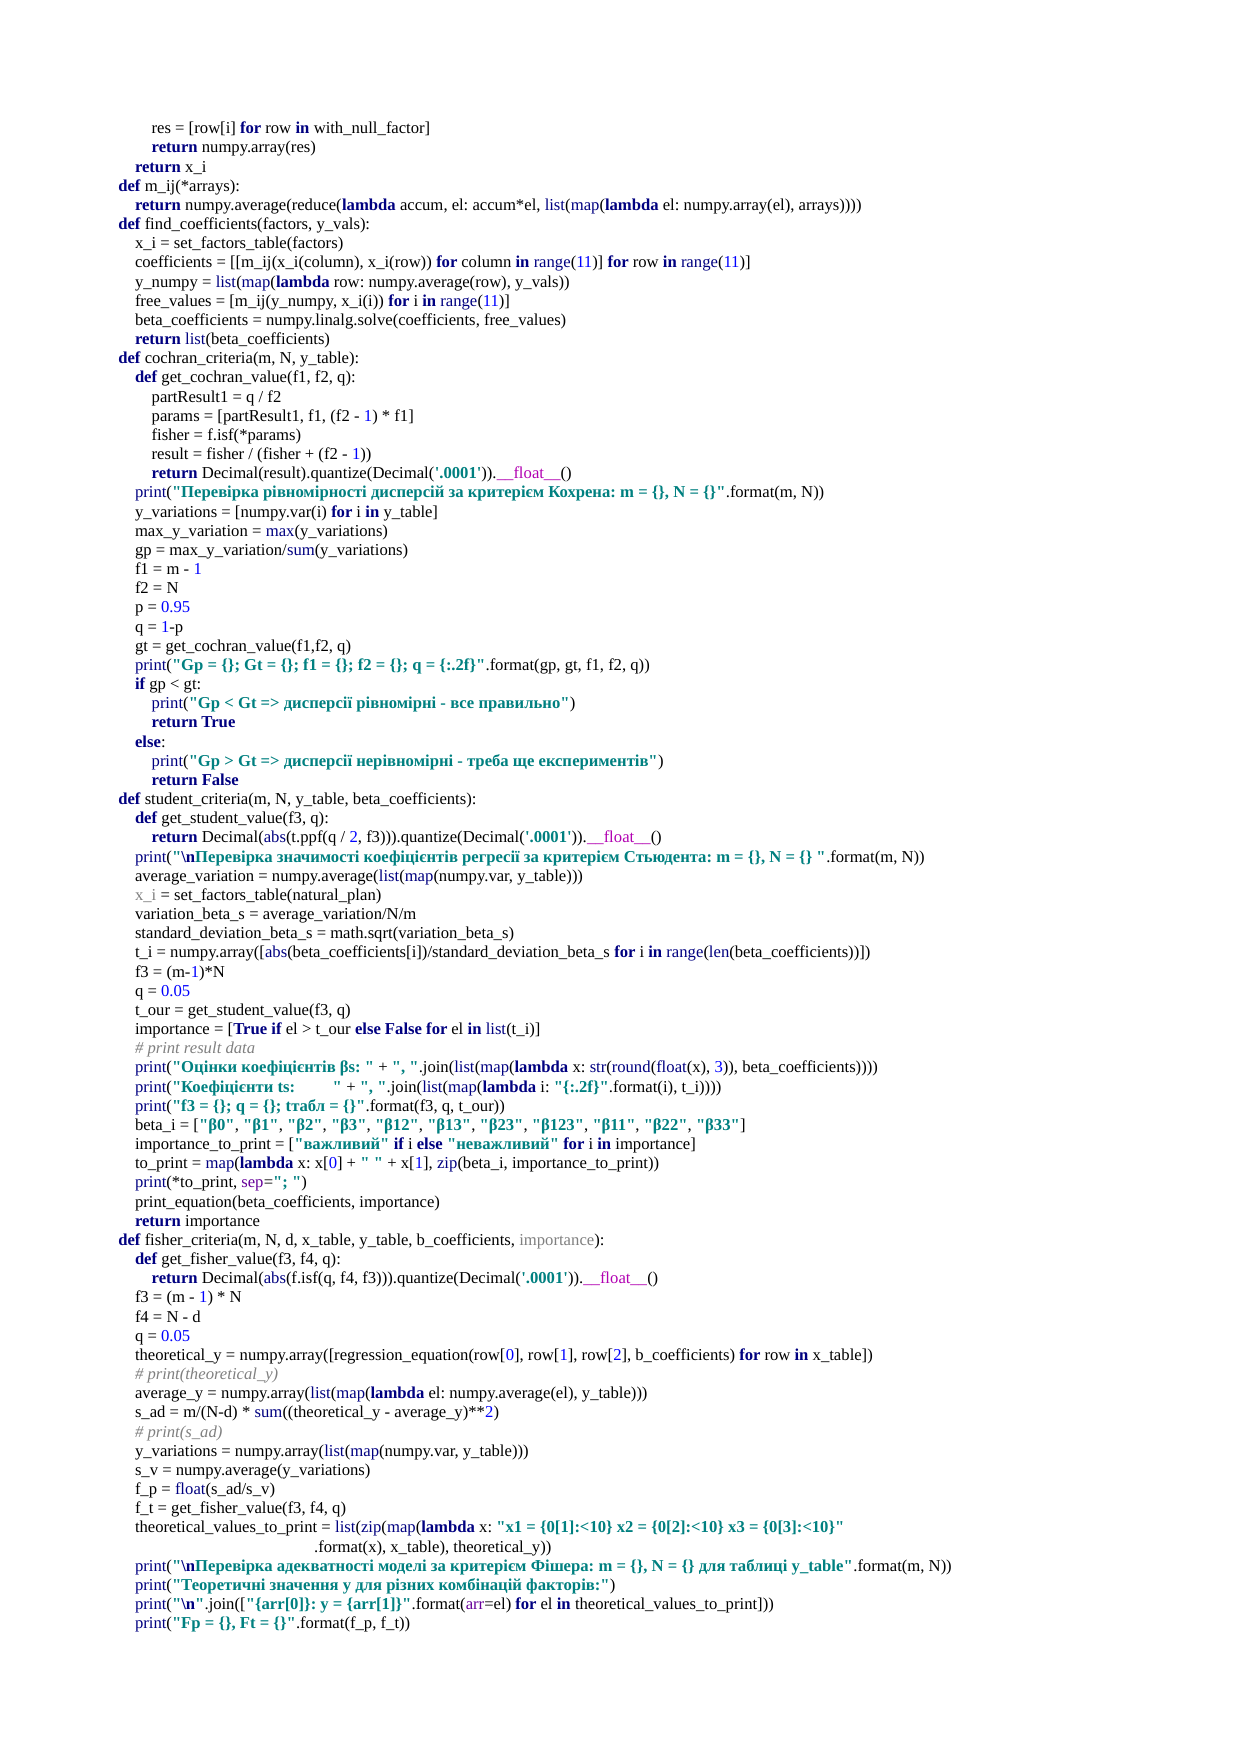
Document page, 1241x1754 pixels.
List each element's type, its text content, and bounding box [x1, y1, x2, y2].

text def m_ij(*arrays): [118, 176, 1122, 195]
text y_variations = [numpy.var(i) for i in y_table] [118, 501, 1122, 521]
text .format(x), x_table), theoretical_y)) [118, 1536, 1122, 1556]
text result = fisher / (fisher + (f2 - 1)) [118, 444, 1122, 463]
text def find_coefficients(factors, y_vals): [118, 214, 1122, 233]
text return importance [118, 1211, 1122, 1230]
text print("\nПеревірка значимості коефіцієнтів регресії за критерієм Стьюдента: m = {}, N = {} ".format(m, N)) [118, 846, 1122, 866]
text importance = [True if el > t_our else False for el in list(t_i)] [118, 1019, 1122, 1038]
text # print(theoretical_y) [118, 1364, 1122, 1383]
text print_equation(beta_coefficients, importance) [118, 1191, 1122, 1211]
text gt = get_cochran_value(f1,f2, q) [118, 636, 1122, 655]
text return Decimal(result).quantize(Decimal('.0001')).__float__() [118, 463, 1122, 482]
text beta_i = ["β0", "β1", "β2", "β3", "β12", "β13", "β23", "β123", "β11", "β22", "β33"] [118, 1115, 1122, 1134]
text def fisher_criteria(m, N, d, x_table, y_table, b_coefficients, importance): [118, 1230, 1122, 1249]
text average_y = numpy.array(list(map(lambda el: numpy.average(el), y_table))) [118, 1383, 1122, 1402]
text coefficients = [[m_ij(x_i(column), x_i(row)) for column in range(11)] for row in range(11)] [118, 252, 1122, 271]
text print("Оцінки коефіцієнтів βs: " + ", ".join(list(map(lambda x: str(round(float(x), 3)), beta_coefficients)))) [118, 1057, 1122, 1076]
text return Decimal(abs(f.isf(q, f4, f3))).quantize(Decimal('.0001')).__float__() [118, 1268, 1122, 1287]
text print("Fp = {}, Ft = {}".format(f_p, f_t)) [118, 1613, 1122, 1632]
text return True [118, 712, 1122, 731]
text # print result data [118, 1038, 1122, 1057]
text return numpy.average(reduce(lambda accum, el: accum*el, list(map(lambda el: numpy.array(el), arrays)))) [118, 195, 1122, 214]
text print("\nПеревірка адекватності моделі за критерієм Фішера: m = {}, N = {} для таблиці y_table".format(m, N)) [118, 1556, 1122, 1575]
text free_values = [m_ij(y_numpy, x_i(i)) for i in range(11)] [118, 291, 1122, 310]
text gp = max_y_variation/sum(y_variations) [118, 540, 1122, 559]
text beta_coefficients = numpy.linalg.solve(coefficients, free_values) [118, 310, 1122, 329]
text return x_i [118, 156, 1122, 176]
text s_v = numpy.average(y_variations) [118, 1460, 1122, 1479]
text return list(beta_coefficients) [118, 329, 1122, 348]
text x_i = set_factors_table(natural_plan) [118, 885, 1122, 904]
text standard_deviation_beta_s = math.sqrt(variation_beta_s) [118, 923, 1122, 942]
text y_numpy = list(map(lambda row: numpy.average(row), y_vals)) [118, 271, 1122, 291]
text variation_beta_s = average_variation/N/m [118, 904, 1122, 923]
text print("Gp < Gt => дисперсії рівномірні - все правильно") [118, 693, 1122, 712]
text print("Теоретичні значення y для різних комбінацій факторів:") [118, 1575, 1122, 1594]
text def student_criteria(m, N, y_table, beta_coefficients): [118, 789, 1122, 808]
text q = 1-p [118, 616, 1122, 636]
text res = [row[i] for row in with_null_factor] [118, 118, 1122, 137]
text return Decimal(abs(t.ppf(q / 2, f3))).quantize(Decimal('.0001')).__float__() [118, 827, 1122, 846]
text print("Gp = {}; Gt = {}; f1 = {}; f2 = {}; q = {:.2f}".format(gp, gt, f1, f2, q)) [118, 655, 1122, 674]
text if gp < gt: [118, 674, 1122, 693]
text print("Gp > Gt => дисперсії нерівномірні - треба ще експериментів") [118, 751, 1122, 770]
text x_i = set_factors_table(factors) [118, 233, 1122, 252]
text f2 = N [118, 578, 1122, 597]
text theoretical_values_to_print = list(zip(map(lambda x: "x1 = {0[1]:<10} x2 = {0[2]:<10} x3 = {0[3]:<10}" [118, 1517, 1122, 1536]
text q = 0.05 [118, 1326, 1122, 1345]
text y_variations = numpy.array(list(map(numpy.var, y_table))) [118, 1441, 1122, 1460]
text print("\n".join(["{arr[0]}: y = {arr[1]}".format(arr=el) for el in theoretical_values_to_print])) [118, 1594, 1122, 1613]
text f3 = (m - 1) * N [118, 1287, 1122, 1306]
text else: [118, 731, 1122, 751]
text max_y_variation = max(y_variations) [118, 521, 1122, 540]
text t_i = numpy.array([abs(beta_coefficients[i])/standard_deviation_beta_s for i in range(len(beta_coefficients))]) [118, 942, 1122, 961]
text params = [partResult1, f1, (f2 - 1) * f1] [118, 406, 1122, 425]
text q = 0.05 [118, 981, 1122, 1000]
text t_our = get_student_value(f3, q) [118, 1000, 1122, 1019]
text partResult1 = q / f2 [118, 386, 1122, 406]
text def cochran_criteria(m, N, y_table): [118, 348, 1122, 367]
text theoretical_y = numpy.array([regression_equation(row[0], row[1], row[2], b_coefficients) for row in x_table]) [118, 1345, 1122, 1364]
text to_print = map(lambda x: x[0] + " " + x[1], zip(beta_i, importance_to_print)) [118, 1153, 1122, 1172]
text def get_fisher_value(f3, f4, q): [118, 1249, 1122, 1268]
text return False [118, 770, 1122, 789]
text print("Коефіцієнти ts: " + ", ".join(list(map(lambda i: "{:.2f}".format(i), t_i)))) [118, 1076, 1122, 1096]
text def get_student_value(f3, q): [118, 808, 1122, 827]
text f3 = (m-1)*N [118, 961, 1122, 981]
text fisher = f.isf(*params) [118, 425, 1122, 444]
text s_ad = m/(N-d) * sum((theoretical_y - average_y)**2) [118, 1402, 1122, 1421]
text return numpy.array(res) [118, 137, 1122, 156]
text f_t = get_fisher_value(f3, f4, q) [118, 1498, 1122, 1517]
text f4 = N - d [118, 1306, 1122, 1326]
text print("f3 = {}; q = {}; tтабл = {}".format(f3, q, t_our)) [118, 1096, 1122, 1115]
text f_p = float(s_ad/s_v) [118, 1479, 1122, 1498]
text # print(s_ad) [118, 1421, 1122, 1441]
text average_variation = numpy.average(list(map(numpy.var, y_table))) [118, 866, 1122, 885]
text p = 0.95 [118, 597, 1122, 616]
text importance_to_print = ["важливий" if i else "неважливий" for i in importance] [118, 1134, 1122, 1153]
text f1 = m - 1 [118, 559, 1122, 578]
text print(*to_print, sep="; ") [118, 1172, 1122, 1191]
text print("Перевірка рівномірності дисперсій за критерієм Кохрена: m = {}, N = {}".format(m, N)) [118, 482, 1122, 501]
text def get_cochran_value(f1, f2, q): [118, 367, 1122, 386]
